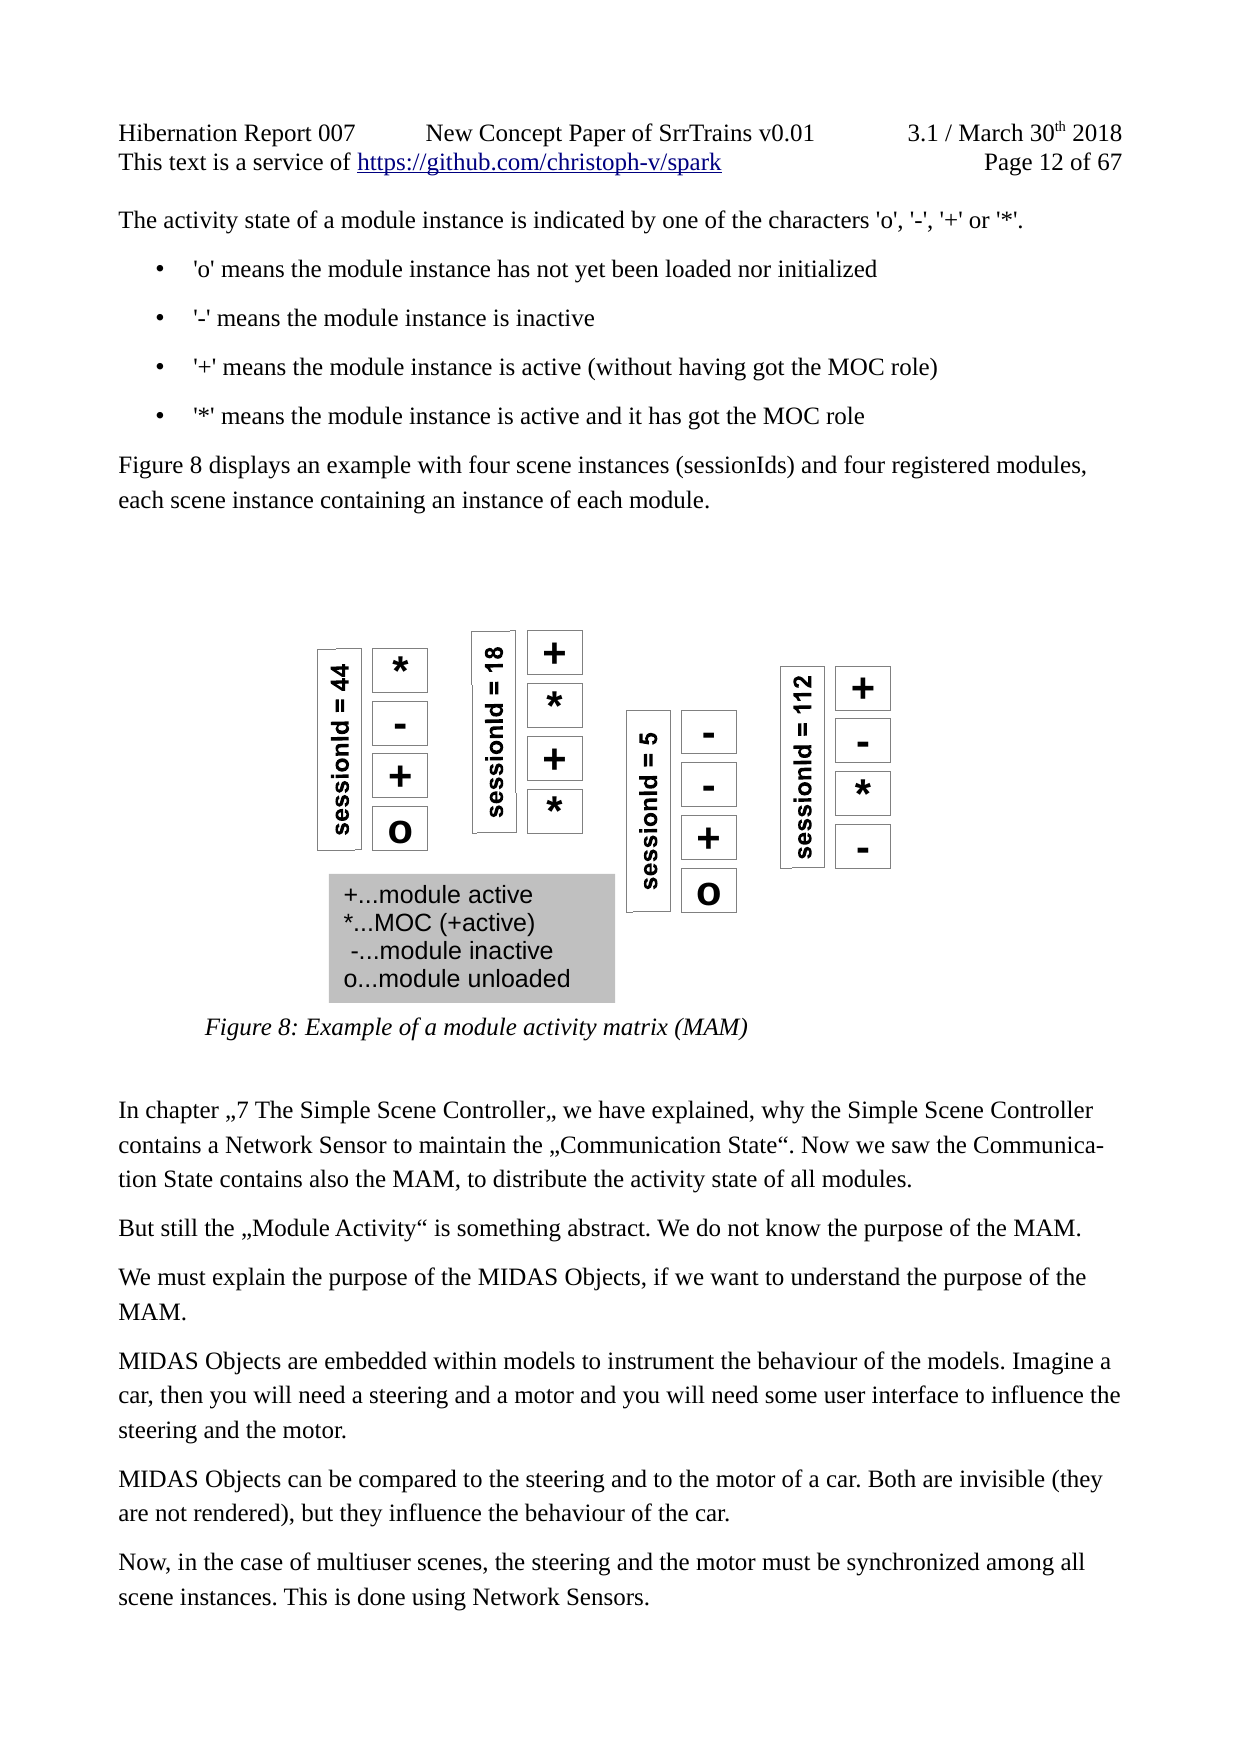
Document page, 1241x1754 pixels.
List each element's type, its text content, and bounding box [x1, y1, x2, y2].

text But still the „Module Activity“ is something abstract. We do not know the purpose of the MAM. [118, 1213, 1122, 1242]
text We must explain the purpose of the MIDAS Objects, if we want to understand the purpose of the MAM. [118, 1262, 1122, 1326]
list '-' means the module instance is inactive [156, 303, 1122, 332]
text The activity state of a module instance is indicated by one of the characters 'o', '-', '+' or '*'. [118, 205, 1122, 234]
text MIDAS Objects can be compared to the steering and to the motor of a car. Both are invisible (they are not rendered), but they influence the behaviour of the car. [118, 1464, 1122, 1527]
list '+' means the module instance is active (without having got the MOC role) [156, 352, 1122, 381]
text Figure 8: Example of a module activity matrix (MAM) [204, 596, 1036, 1040]
list 'o' means the module instance has not yet been loaded nor initialized [156, 254, 1122, 283]
text In chapter „7 The Simple Scene Controller„ we have explained, why the Simple Scene Controller contains a Network Sensor to maintain the „Communication State“. Now we saw the Commu­ni­ca­tion State contains also the MAM, to distribute the activity state of all modules. [118, 1095, 1122, 1193]
text Now, in the case of multiuser scenes, the steering and the motor must be synchronized among all scene instances. This is done using Network Sensors. [118, 1547, 1122, 1611]
text Figure 8 displays an example with four scene instances (sessionIds) and four registered modules, each scene instance containing an instance of each module. [118, 450, 1122, 514]
text MIDAS Objects are embedded within models to instrument the behaviour of the models. Imagine a car, then you will need a steering and a motor and you will need some user interface to influence the steering and the motor. [118, 1346, 1122, 1443]
list '*' means the module instance is active and it has got the MOC role [156, 401, 1122, 430]
